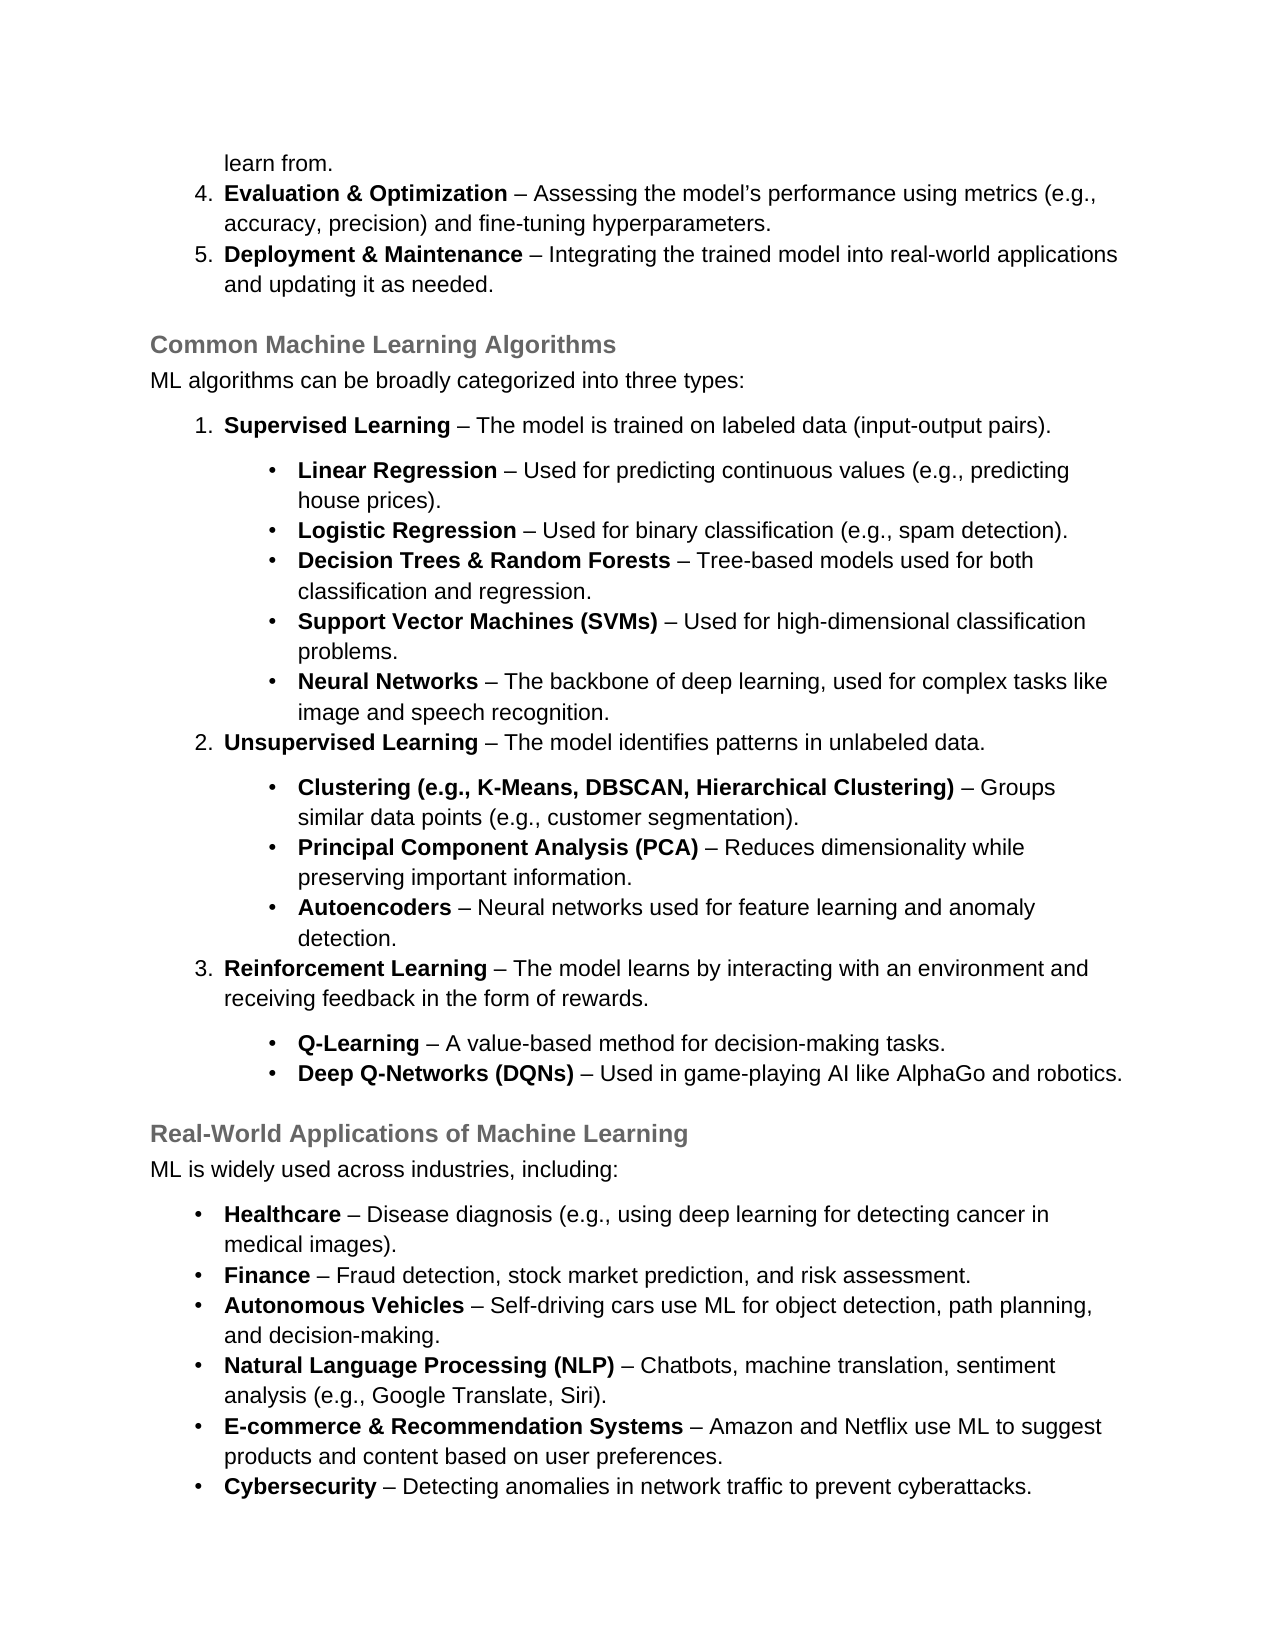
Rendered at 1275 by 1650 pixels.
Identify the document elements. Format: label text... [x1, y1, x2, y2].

list Clustering (e.g., K-Means, DBSCAN, Hierarchical Clustering) – Groups similar data points (e.g., customer segmentation). [268, 773, 1125, 830]
list Healthcare – Disease diagnosis (e.g., using deep learning for detecting cancer in medical images). [194, 1201, 1125, 1258]
list Reinforcement Learning – The model learns by interacting with an environment and receiving feedback in the form of rewards. [194, 955, 1125, 1011]
list Supervised Learning – The model is trained on labeled data (input-output pairs). [194, 412, 1125, 438]
list Cybersecurity – Detecting anomalies in network traffic to prevent cyberattacks. [194, 1473, 1125, 1499]
text ML is widely used across industries, including: [150, 1156, 1125, 1183]
list Autoencoders – Neural networks used for feature learning and anomaly detection. [268, 894, 1125, 951]
list Unsupervised Learning – The model identifies patterns in unlabeled data. [194, 729, 1125, 755]
list Logistic Regression – Used for binary classification (e.g., spam detection). [268, 517, 1125, 544]
list Natural Language Processing (NLP) – Chatbots, machine translation, sentiment analysis (e.g., Google Translate, Siri). [194, 1352, 1125, 1409]
list learn from. [194, 150, 1125, 176]
text ML algorithms can be broadly categorized into three types: [150, 367, 1125, 394]
subtitle Real-World Applications of Machine Learning [150, 1119, 1125, 1148]
list Neural Networks – The backbone of deep learning, used for complex tasks like image and speech recognition. [268, 668, 1125, 725]
list Evaluation & Optimization – Assessing the model’s performance using metrics (e.g., accuracy, precision) and fine-tuning hyperparameters. [194, 180, 1125, 237]
list Finance – Fraud detection, stock market prediction, and risk assessment. [194, 1262, 1125, 1288]
list Deployment & Maintenance – Integrating the trained model into real-world applications and updating it as needed. [194, 241, 1125, 297]
list Decision Trees & Random Forests – Tree-based models used for both classification and regression. [268, 547, 1125, 604]
subtitle Common Machine Learning Algorithms [150, 330, 1125, 359]
list Autonomous Vehicles – Self-driving cars use ML for object detection, path planning, and decision-making. [194, 1292, 1125, 1348]
list Deep Q-Networks (DQNs) – Used in game-playing AI like AlphaGo and robotics. [268, 1060, 1125, 1086]
list Q-Learning – A value-based method for decision-making tasks. [268, 1030, 1125, 1056]
list Support Vector Machines (SVMs) – Used for high-dimensional classification problems. [268, 608, 1125, 664]
list Principal Component Analysis (PCA) – Reduces dimensionality while preserving important information. [268, 834, 1125, 891]
list Linear Regression – Used for predicting continuous values (e.g., predicting house prices). [268, 457, 1125, 513]
list E-commerce & Recommendation Systems – Amazon and Netflix use ML to suggest products and content based on user preferences. [194, 1413, 1125, 1469]
